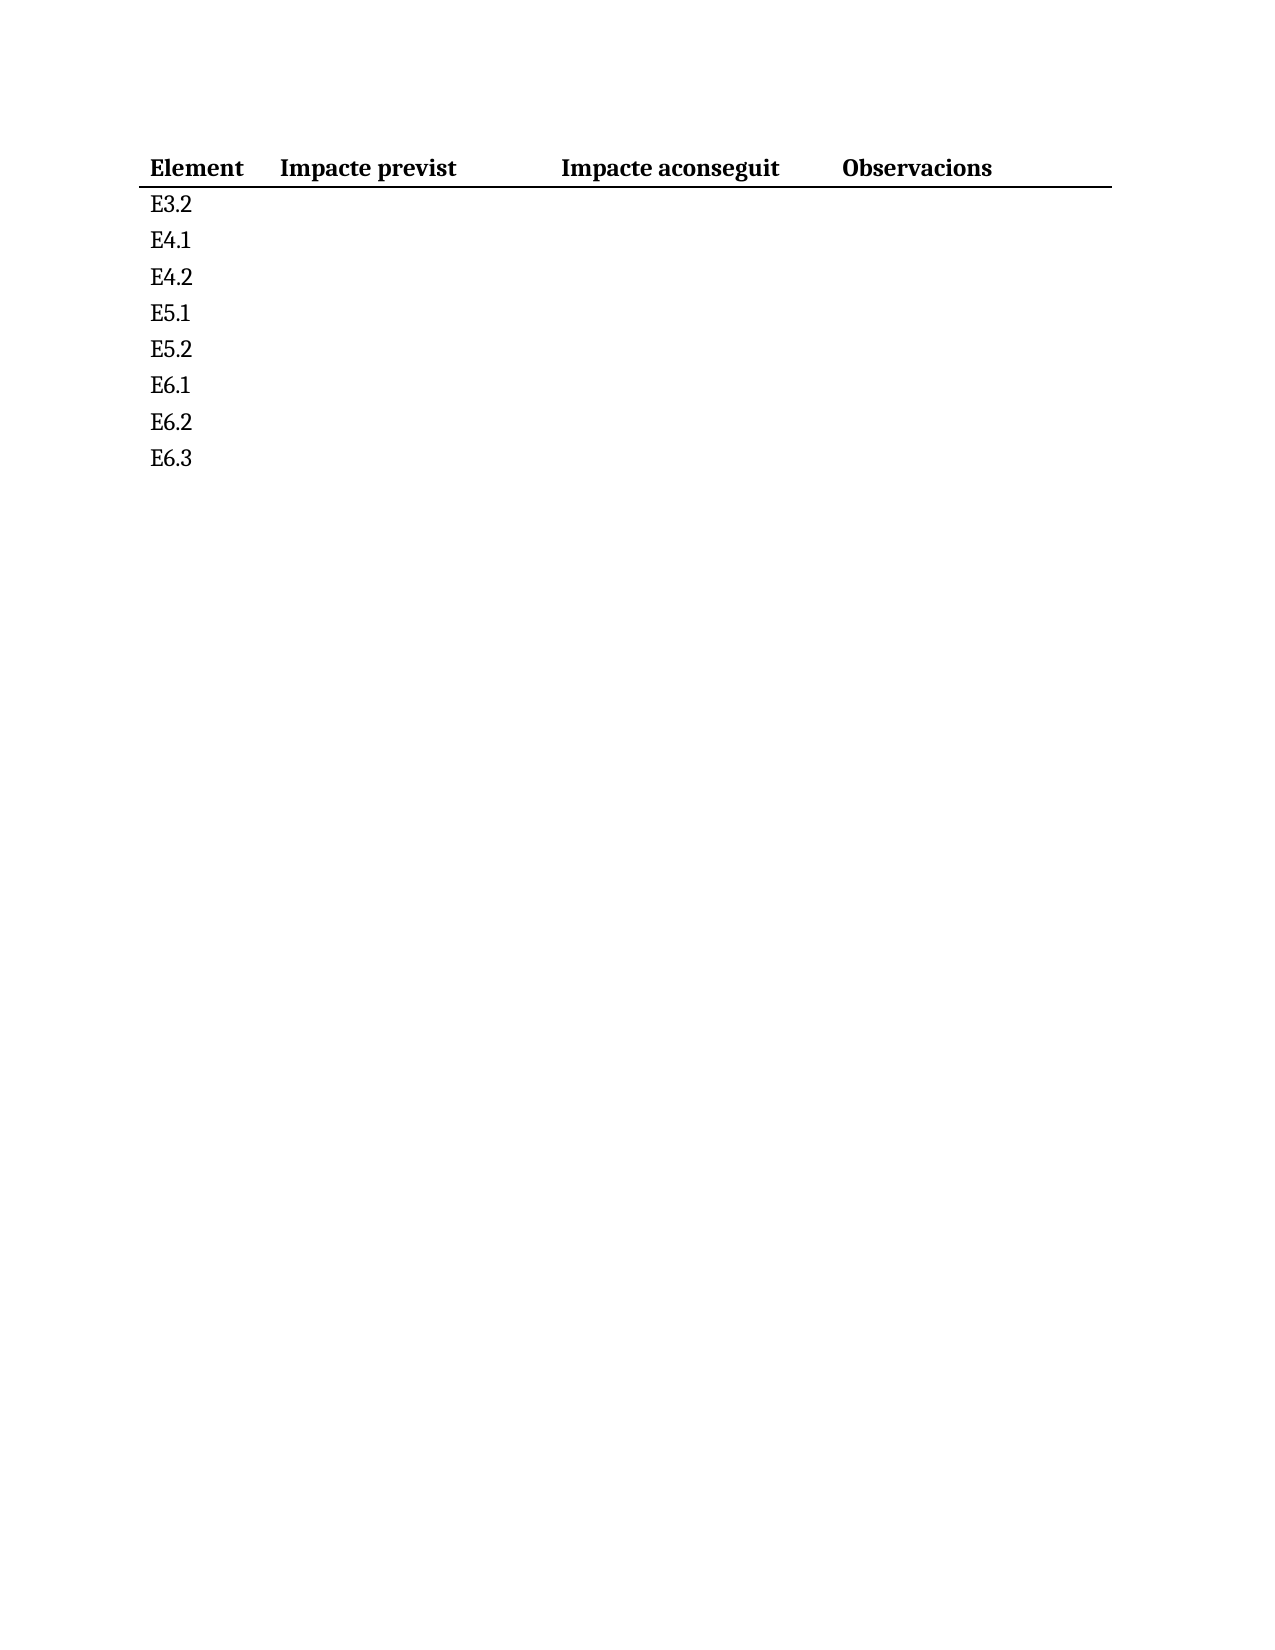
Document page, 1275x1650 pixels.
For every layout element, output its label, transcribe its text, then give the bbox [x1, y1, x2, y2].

table_cell [831, 223, 1112, 259]
table_cell [831, 259, 1112, 295]
table_header Observacions [831, 150, 1112, 186]
table_cell [550, 404, 831, 440]
table_cell [831, 440, 1112, 476]
table_cell [550, 188, 831, 222]
table_cell [269, 295, 550, 331]
table_header Element [139, 150, 268, 186]
table_cell [269, 259, 550, 295]
table_cell [550, 295, 831, 331]
table_cell [269, 188, 550, 222]
table_header Impacte previst [269, 150, 550, 186]
table_cell [550, 440, 831, 476]
table_header Impacte aconseguit [550, 150, 831, 186]
table_cell [269, 331, 550, 367]
table_cell E4.2 [139, 259, 268, 295]
table_cell [550, 368, 831, 404]
table_cell [550, 223, 831, 259]
table_cell [831, 368, 1112, 404]
table_cell [550, 259, 831, 295]
table_cell [269, 440, 550, 476]
table_cell E6.1 [139, 368, 268, 404]
table_cell [269, 223, 550, 259]
table_cell E4.1 [139, 223, 268, 259]
table_cell E3.2 [139, 188, 268, 222]
table_cell [269, 368, 550, 404]
table_cell [831, 404, 1112, 440]
table_cell E5.1 [139, 295, 268, 331]
table_cell [550, 331, 831, 367]
table_cell E6.3 [139, 440, 268, 476]
table_cell [269, 404, 550, 440]
table_cell [831, 295, 1112, 331]
table_cell [831, 331, 1112, 367]
table_cell E5.2 [139, 331, 268, 367]
table_cell [831, 188, 1112, 222]
table_cell E6.2 [139, 404, 268, 440]
